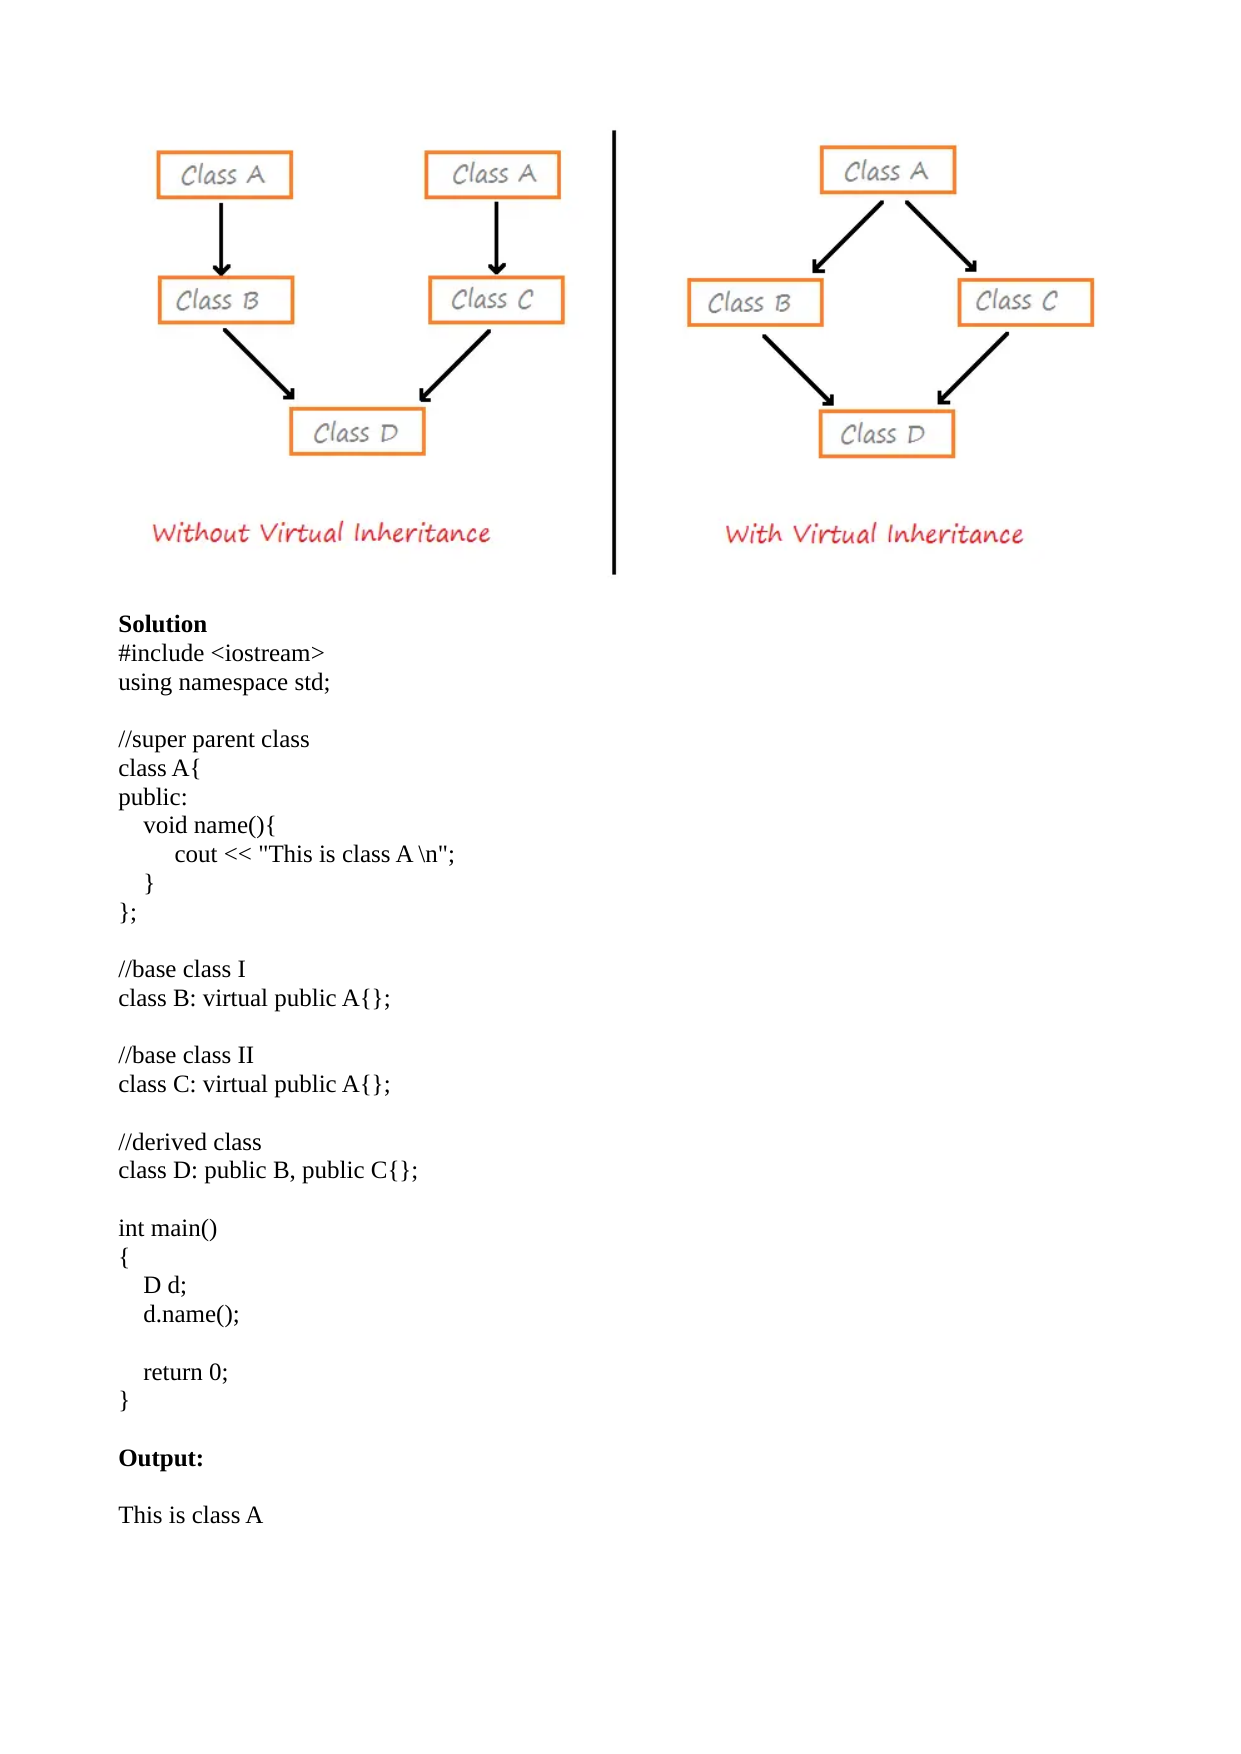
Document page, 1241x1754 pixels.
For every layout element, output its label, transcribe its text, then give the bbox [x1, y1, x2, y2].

text Solution [118, 609, 1122, 638]
text d.name(); [118, 1299, 1122, 1328]
text class C: virtual public A{}; [118, 1069, 1122, 1098]
text class B: virtual public A{}; [118, 983, 1122, 1012]
picture [118, 118, 1123, 581]
text { [118, 1242, 1122, 1271]
text return 0; [118, 1357, 1122, 1386]
text }; [118, 897, 1122, 926]
text class D: public B, public C{}; [118, 1156, 1122, 1184]
text int main() [118, 1213, 1122, 1242]
text void name(){ [118, 811, 1122, 839]
text } [118, 868, 1122, 897]
text //base class I [118, 954, 1122, 983]
text //derived class [118, 1127, 1122, 1156]
text #include <iostream> [118, 638, 1122, 667]
text class A{ [118, 753, 1122, 782]
text This is class A [118, 1501, 1122, 1529]
text public: [118, 782, 1122, 811]
text D d; [118, 1271, 1122, 1299]
text Output: [118, 1443, 1122, 1472]
text //base class II [118, 1041, 1122, 1069]
text } [118, 1386, 1122, 1414]
text cout << "This is class A \n"; [118, 839, 1122, 868]
text //super parent class [118, 724, 1122, 753]
text using namespace std; [118, 667, 1122, 696]
